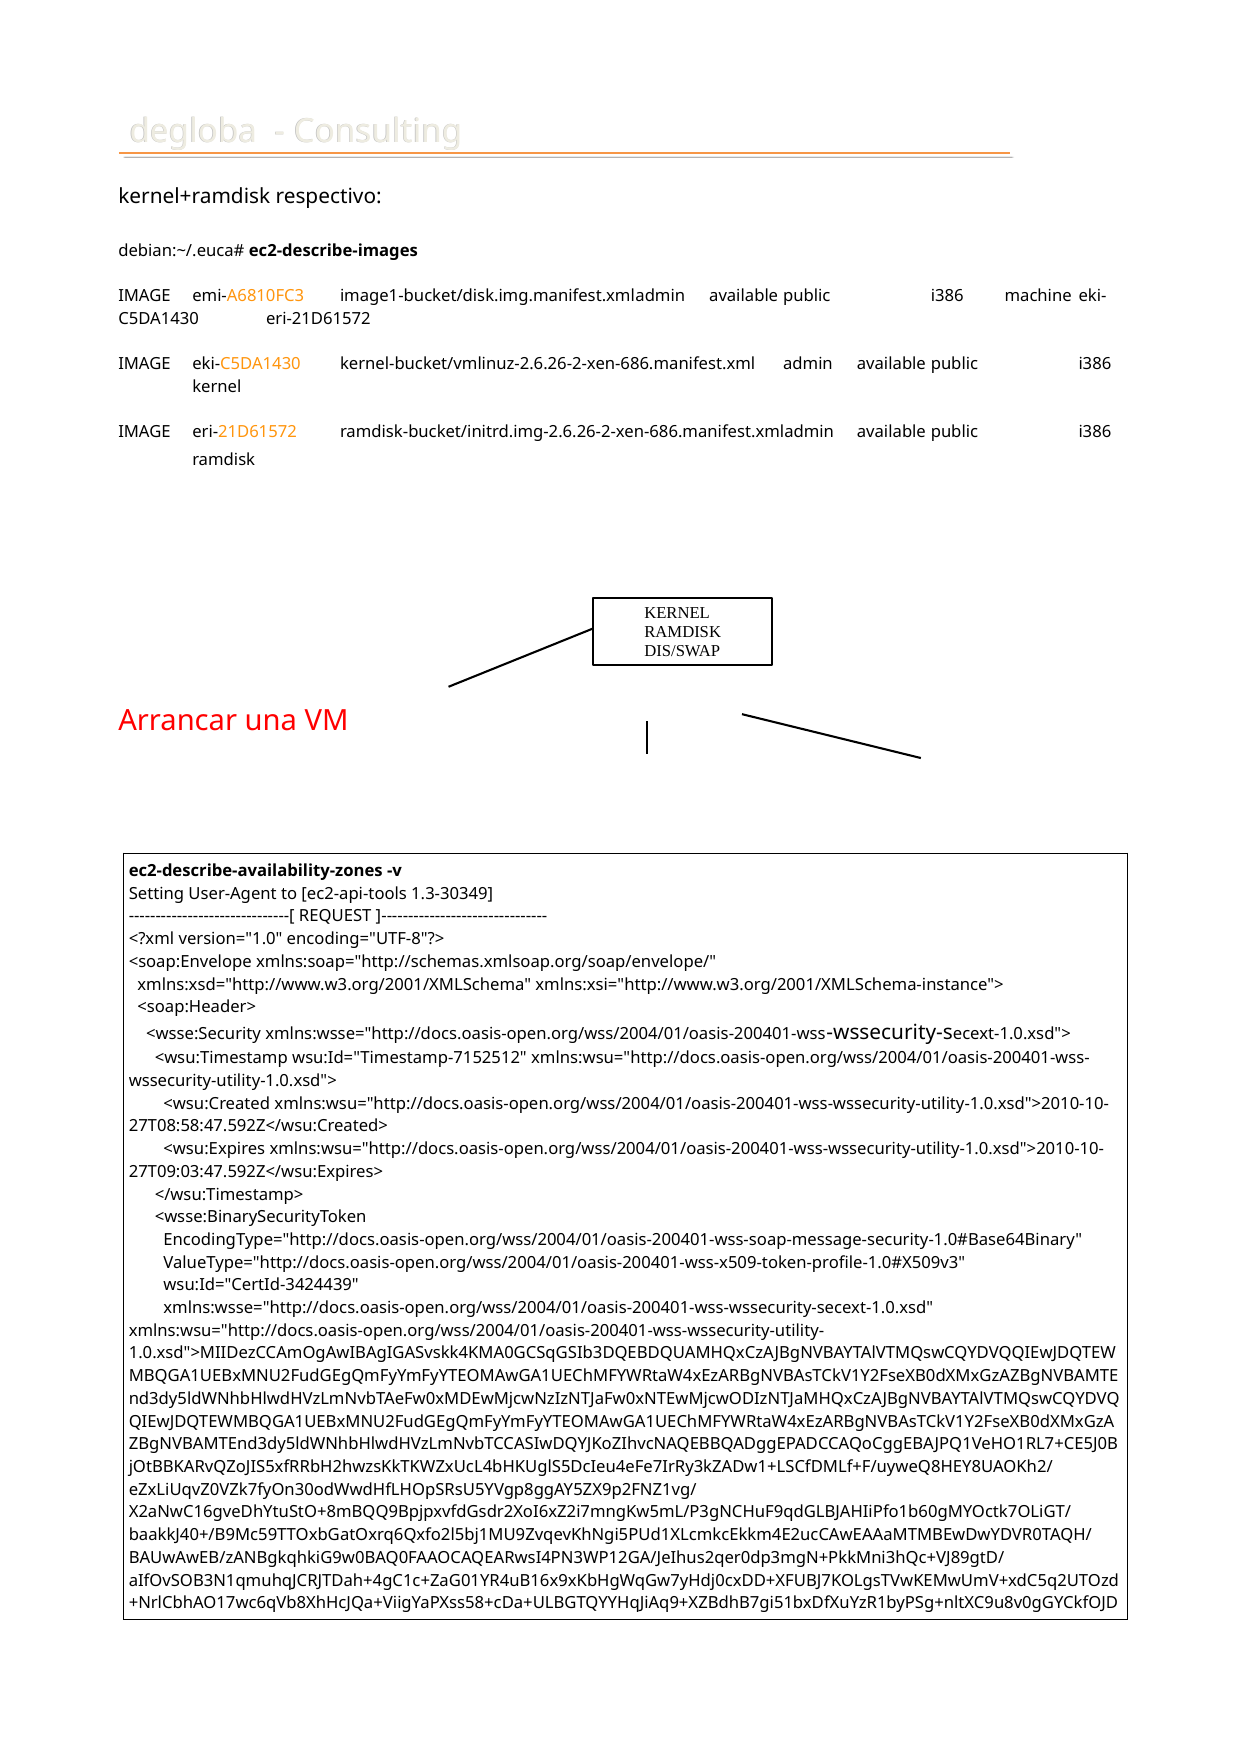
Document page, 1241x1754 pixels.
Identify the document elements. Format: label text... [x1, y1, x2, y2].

text IMAGE emi-A6810FC3 image1-bucket/disk.img.manifest.xml admin available public i386 machine eki-C5DA1430 eri-21D61572 [118, 284, 1122, 329]
text IMAGE eki-C5DA1430 kernel-bucket/vmlinuz-2.6.26-2-xen-686.manifest.xml admin available public i386 kernel [118, 352, 1122, 397]
text debian:~/.euca# ec2-describe-images [118, 238, 1122, 261]
table_header ec2-describe-availability-zones -v Setting User-Agent to [ec2-api-tools 1.3-30349] ------------------------------[ REQUEST ]------------------------------- <?xml version="1.0" encoding="UTF-8"?> <soap:Envelope xmlns:soap="http://schemas.xmlsoap.org/soap/envelope/" xmlns:xsd="http://www.w3.org/2001/XMLSchema" xmlns:xsi="http://www.w3.org/2001/XMLSchema-instance"> <soap:Header> <wsse:Security xmlns:wsse="http://docs.oasis-open.org/wss/2004/01/oasis-200401-wss-wssecurity-secext-1.0.xsd"> <wsu:Timestamp wsu:Id="Timestamp-7152512" xmlns:wsu="http://docs.oasis-open.org/wss/2004/01/oasis-200401-wss-wssecurity-utility-1.0.xsd"> <wsu:Created xmlns:wsu="http://docs.oasis-open.org/wss/2004/01/oasis-200401-wss-wssecurity-utility-1.0.xsd">2010-10-27T08:58:47.592Z</wsu:Created> <wsu:Expires xmlns:wsu="http://docs.oasis-open.org/wss/2004/01/oasis-200401-wss-wssecurity-utility-1.0.xsd">2010-10-27T09:03:47.592Z</wsu:Expires> </wsu:Timestamp> <wsse:BinarySecurityToken EncodingType="http://docs.oasis-open.org/wss/2004/01/oasis-200401-wss-soap-message-security-1.0#Base64Binary" ValueType="http://docs.oasis-open.org/wss/2004/01/oasis-200401-wss-x509-token-profile-1.0#X509v3" wsu:Id="CertId-3424439" xmlns:wsse="http://docs.oasis-open.org/wss/2004/01/oasis-200401-wss-wssecurity-secext-1.0.xsd" xmlns:wsu="http://docs.oasis-open.org/wss/2004/01/oasis-200401-wss-wssecurity-utility-1.0.xsd">MIIDezCCAmOgAwIBAgIGASvskk4KMA0GCSqGSIb3DQEBDQUAMHQxCzAJBgNVBAYTAlVTMQswCQYDVQQIEwJDQTEWMBQGA1UEBxMNU2FudGEgQmFyYmFyYTEOMAwGA1UEChMFYWRtaW4xEzARBgNVBAsTCkV1Y2FseXB0dXMxGzAZBgNVBAMTEnd3dy5ldWNhbHlwdHVzLmNvbTAeFw0xMDEwMjcwNzIzNTJaFw0xNTEwMjcwODIzNTJaMHQxCzAJBgNVBAYTAlVTMQswCQYDVQQIEwJDQTEWMBQGA1UEBxMNU2FudGEgQmFyYmFyYTEOMAwGA1UEChMFYWRtaW4xEzARBgNVBAsTCkV1Y2FseXB0dXMxGzAZBgNVBAMTEnd3dy5ldWNhbHlwdHVzLmNvbTCCASIwDQYJKoZIhvcNAQEBBQADggEPADCCAQoCggEBAJPQ1VeHO1RL7+CE5J0BjOtBBKARvQZoJIS5xfRRbH2hwzsKkTKWZxUcL4bHKUglS5DcIeu4eFe7IrRy3kZADw1+LSCfDMLf+F/uyweQ8HEY8UAOKh2/eZxLiUqvZ0VZk7fyOn30odWwdHfLHOpSRsU5YVgp8ggAY5ZX9p2FNZ1vg/X2aNwC16gveDhYtuStO+8mBQQ9BpjpxvfdGsdr2XoI6xZ2i7mngKw5mL/P3gNCHuF9qdGLBJAHIiPfo1b60gMYOctk7OLiGT/baakkJ40+/B9Mc59TTOxbGatOxrq6Qxfo2l5bj1MU9ZvqevKhNgi5PUd1XLcmkcEkkm4E2ucCAwEAAaMTMBEwDwYDVR0TAQH/BAUwAwEB/zANBgkqhkiG9w0BAQ0FAAOCAQEARwsI4PN3WP12GA/JeIhus2qer0dp3mgN+PkkMni3hQc+VJ89gtD/aIfOvSOB3N1qmuhqJCRJTDah+4gC1c+ZaG01YR4uB16x9xKbHgWqGw7yHdj0cxDD+XFUBJ7KOLgsTVwKEMwUmV+xdC5q2UTOzd+NrlCbhAO17wc6qVb8XhHcJQa+ViigYaPXss58+cDa+ULBGTQYYHqJiAq9+XZBdhB7gi51bxDfXuYzR1byPSg+nltXC9u8v0gGYCkfOJD [124, 854, 1127, 1619]
text kernel+ramdisk respectivo: [118, 181, 1122, 210]
text IMAGE eri-21D61572 ramdisk-bucket/initrd.img-2.6.26-2-xen-686.manifest.xmladmin available public i386 ramdisk [118, 420, 1122, 471]
text Arrancar una VM [118, 699, 1122, 739]
